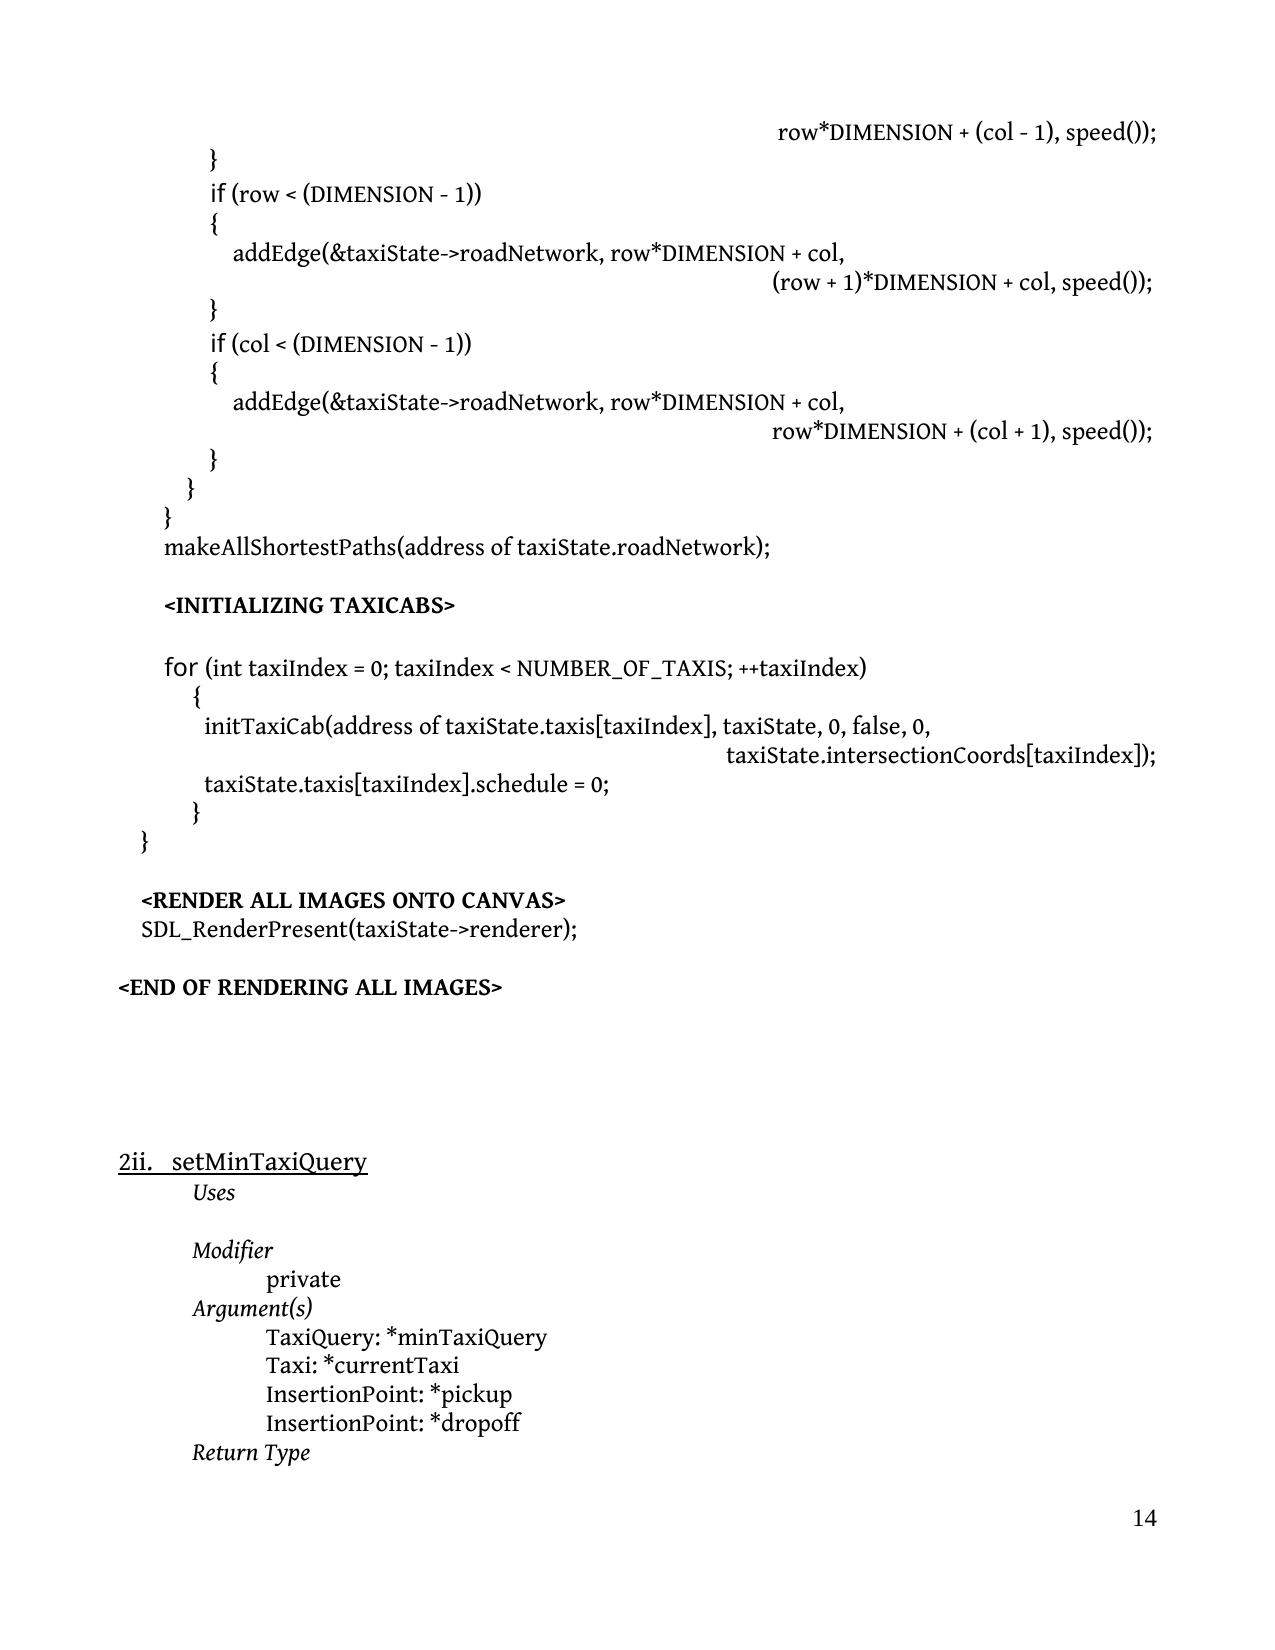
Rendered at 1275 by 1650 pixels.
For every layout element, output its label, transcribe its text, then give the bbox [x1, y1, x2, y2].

text Modifier [118, 1236, 1157, 1265]
text taxiState.taxis[taxiIndex].schedule = 0; [118, 771, 1157, 799]
text row*DIMENSION + (col - 1), speed()); [118, 118, 1157, 147]
text initTaxiCab(address of taxiState.taxis[taxiIndex], taxiState, 0, false, 0, taxiState.intersectionCoords[taxiIndex]); [118, 713, 1157, 771]
text Taxi: *currentTaxi [118, 1352, 1157, 1381]
text Uses [118, 1178, 1157, 1207]
text addEdge(&taxiState->roadNetwork, row*DIMENSION + col, [118, 239, 1157, 268]
text row*DIMENSION + (col + 1), speed()); [118, 418, 1157, 447]
text if (row < (DIMENSION - 1)) [118, 176, 1157, 210]
text SDL_RenderPresent(taxiState->renderer); [118, 915, 1157, 944]
text } [118, 799, 1157, 828]
text InsertionPoint: *pickup [118, 1381, 1157, 1410]
text for (int taxiIndex = 0; taxiIndex < NUMBER_OF_TAXIS; ++taxiIndex) [118, 649, 1157, 684]
text } [118, 147, 1157, 176]
text <INITIALIZING TAXICABS> [118, 592, 1157, 621]
text Return Type [118, 1439, 1157, 1468]
text { [118, 210, 1157, 239]
text private [118, 1265, 1157, 1294]
text 2ii. setMinTaxiQuery [118, 1147, 1157, 1178]
text } [118, 476, 1157, 505]
text addEdge(&taxiState->roadNetwork, row*DIMENSION + col, [118, 389, 1157, 418]
text { [118, 360, 1157, 389]
text (row + 1)*DIMENSION + col, speed()); [118, 268, 1157, 297]
text } [118, 447, 1157, 476]
text } [118, 828, 1157, 857]
text { [118, 684, 1157, 713]
text } [118, 297, 1157, 326]
text if (col < (DIMENSION - 1)) [118, 326, 1157, 360]
text <END OF RENDERING ALL IMAGES> [118, 973, 1157, 1002]
text InsertionPoint: *dropoff [118, 1410, 1157, 1439]
text makeAllShortestPaths(address of taxiState.roadNetwork); [118, 534, 1157, 563]
text <RENDER ALL IMAGES ONTO CANVAS> [118, 886, 1157, 915]
text Argument(s) [118, 1294, 1157, 1323]
text TaxiQuery: *minTaxiQuery [118, 1323, 1157, 1352]
text } [118, 505, 1157, 534]
